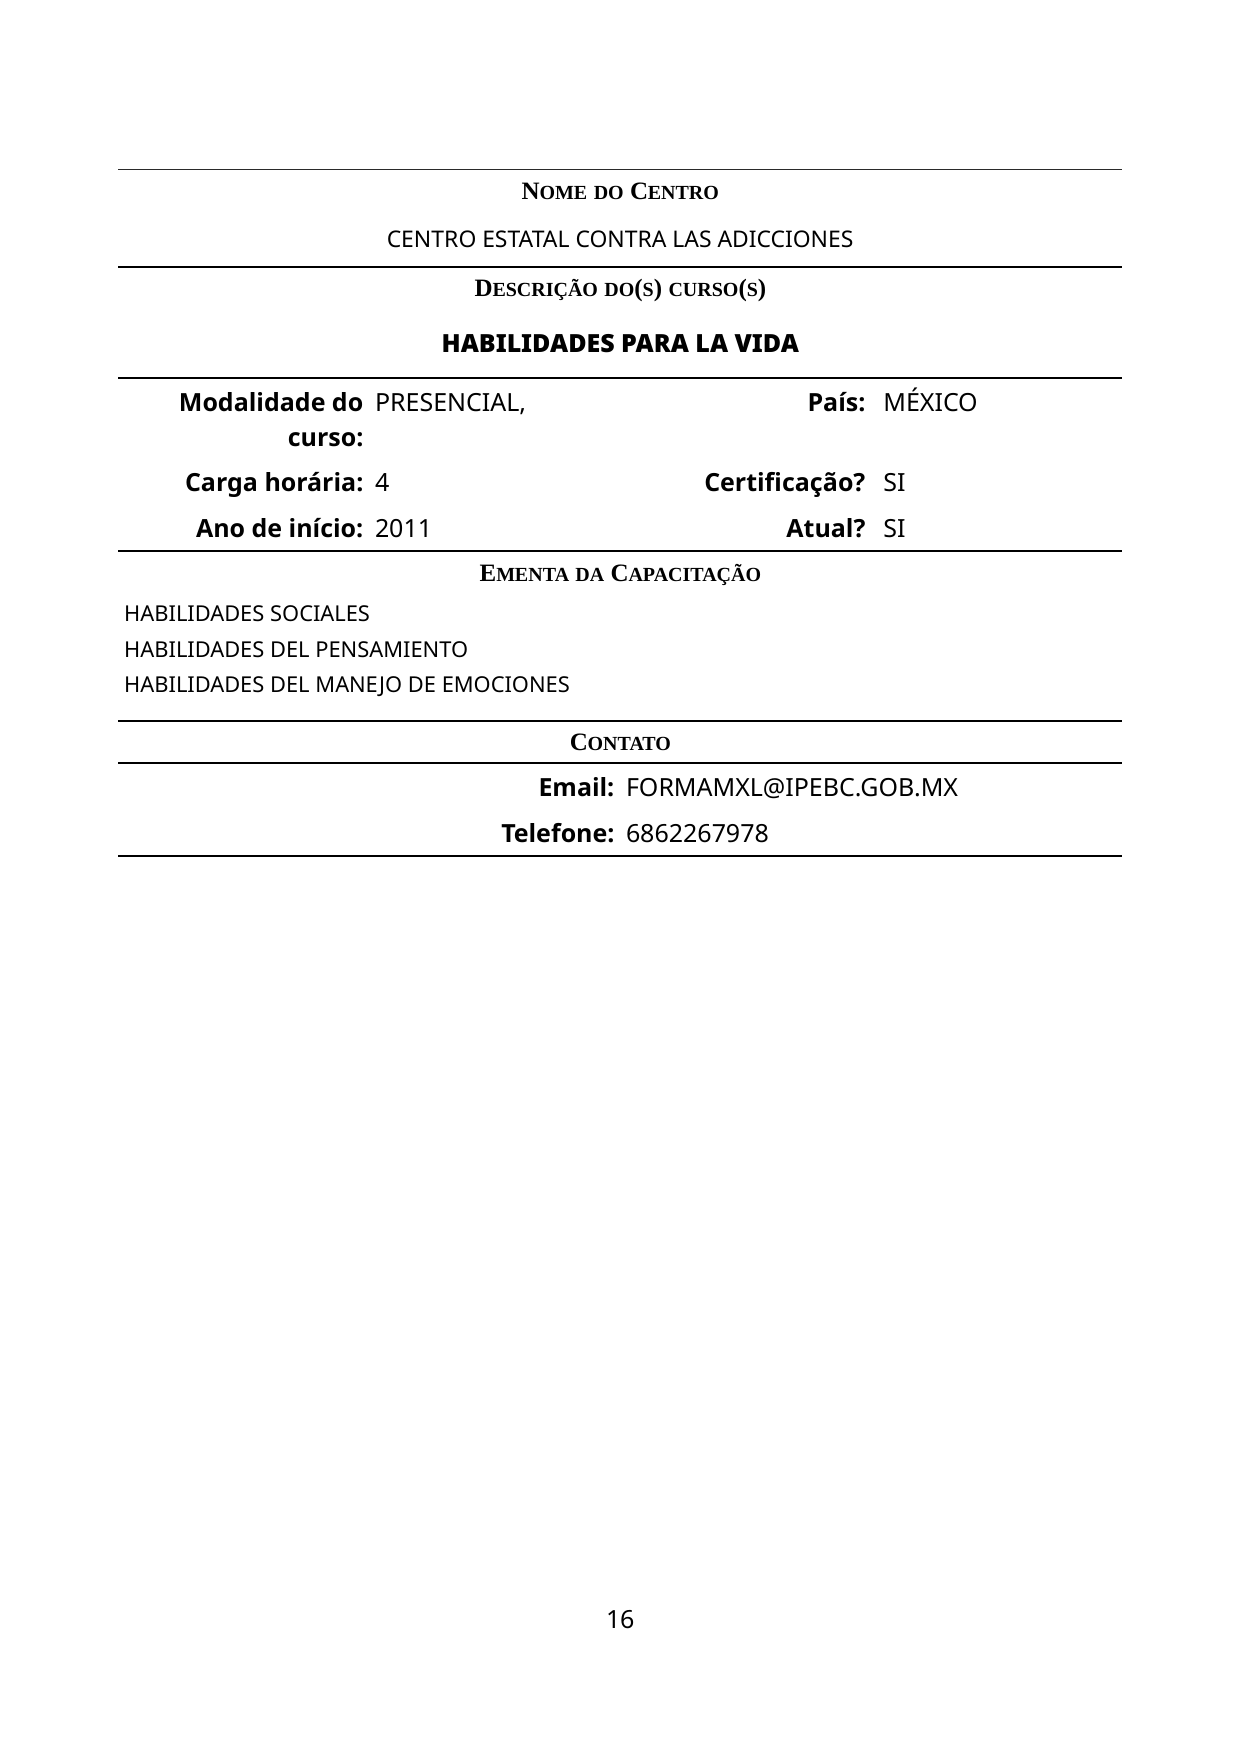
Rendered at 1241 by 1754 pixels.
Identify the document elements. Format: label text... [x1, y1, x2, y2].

table_cell PRESENCIAL, [369, 379, 620, 459]
table_cell 4 [369, 459, 620, 504]
table_cell 6862267978 [620, 810, 1122, 855]
table_cell Modalidade do curso: [118, 379, 369, 459]
table_cell Ano de início: [118, 505, 369, 550]
table_cell Certificação? [620, 459, 871, 504]
table_cell FORMAMXL@IPEBC.GOB.MX [620, 764, 1122, 809]
table_cell CENTRO ESTATAL CONTRA LAS ADICCIONES [118, 211, 1122, 266]
table_cell Atual? [620, 505, 871, 550]
table_cell Descrição do(s) curso(s) [118, 268, 1122, 308]
table_cell MÉXICO [871, 379, 1122, 459]
table_cell SI [871, 459, 1122, 504]
table_cell Ementa da Capacitação [118, 552, 1122, 592]
table_cell Email: [118, 764, 620, 809]
table_header Nome do Centro [118, 171, 1122, 211]
table_cell SI [871, 505, 1122, 550]
table_cell HABILIDADES PARA LA VIDA [118, 308, 1122, 377]
table_cell País: [620, 379, 871, 459]
table_cell Carga horária: [118, 459, 369, 504]
table_cell HABILIDADES SOCIALES HABILIDADES DEL PENSAMIENTO HABILIDADES DEL MANEJO DE EMOCIONES [118, 592, 1122, 719]
table_cell 2011 [369, 505, 620, 550]
table_cell Contato [118, 722, 1122, 762]
table_cell Telefone: [118, 810, 620, 855]
